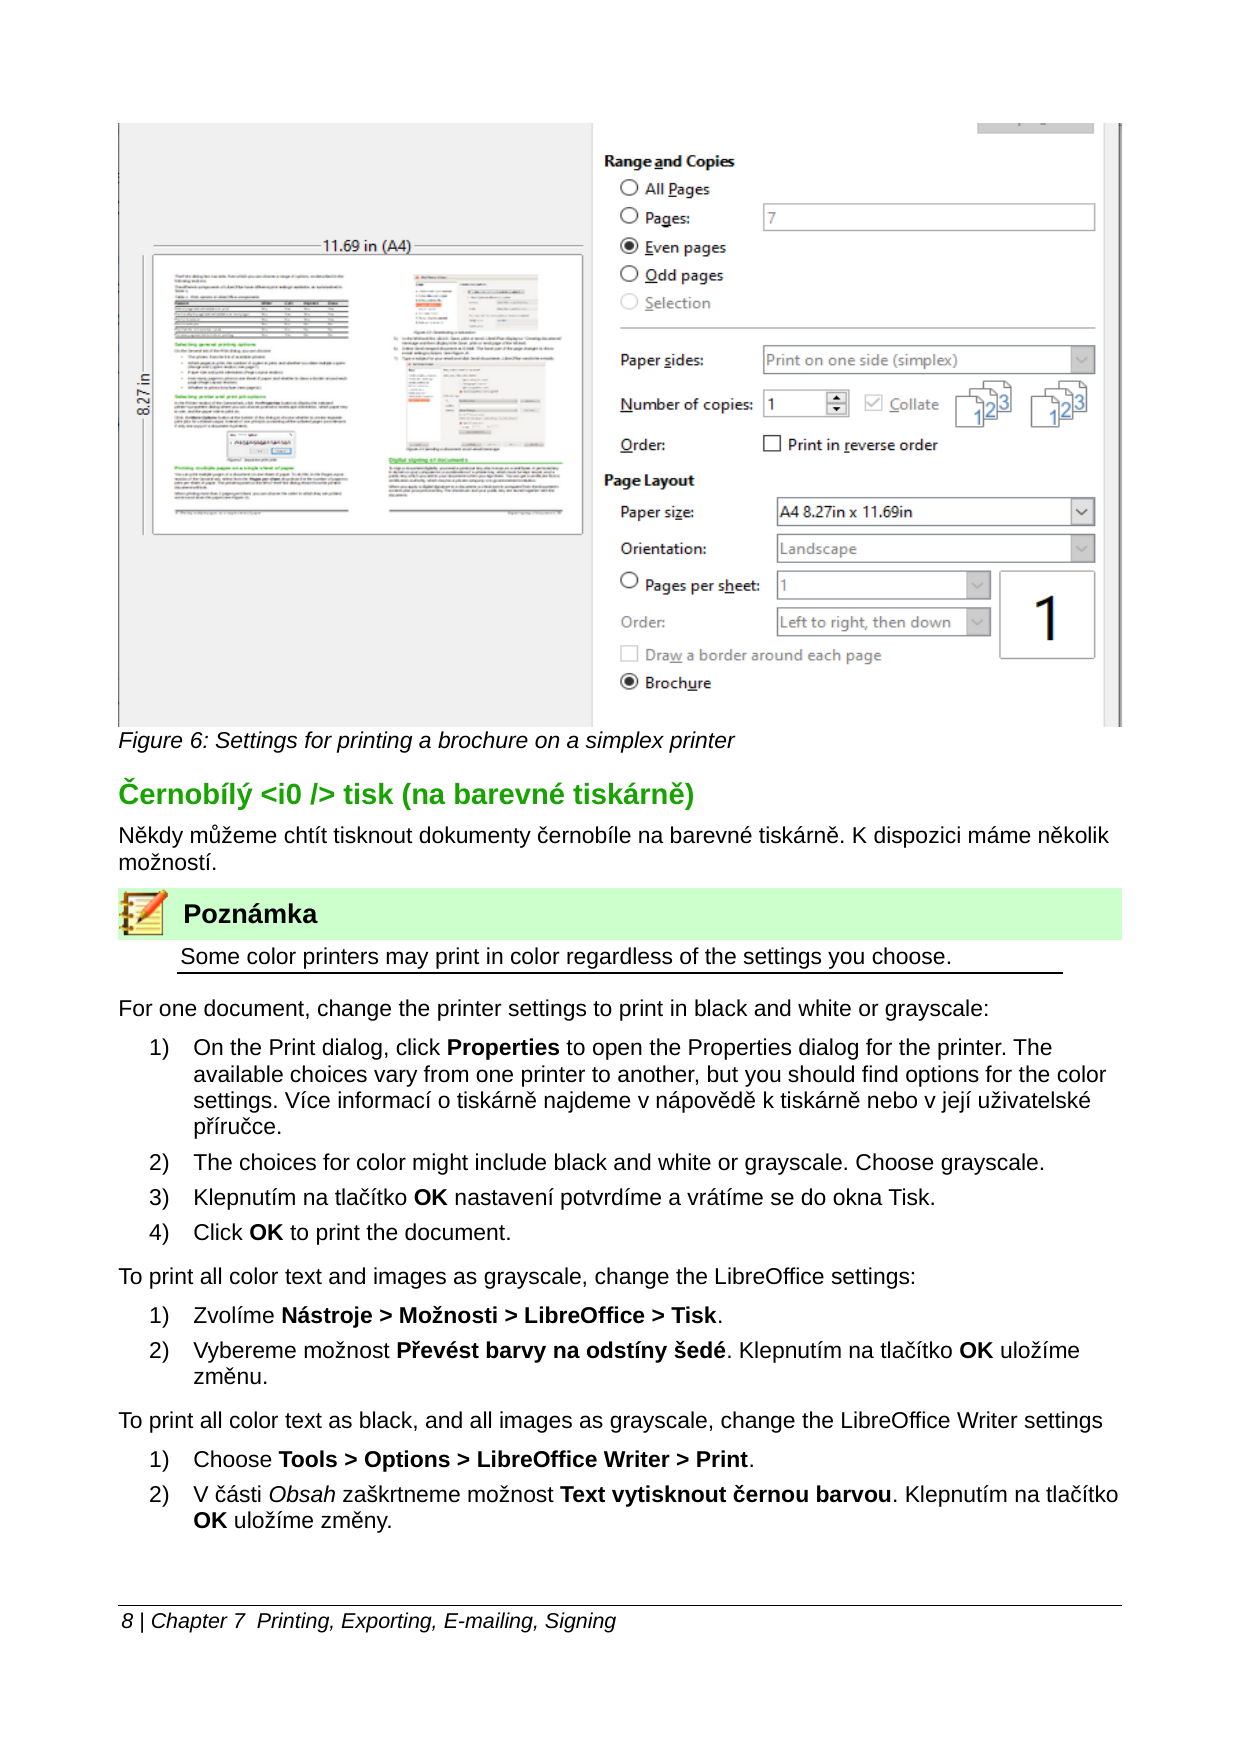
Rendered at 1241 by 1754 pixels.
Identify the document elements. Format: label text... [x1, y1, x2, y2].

list Choose Tools > Options > LibreOffice Writer > Print. [169, 1446, 1122, 1472]
list Click OK to print the document. [169, 1219, 1122, 1245]
text Figure 6: Settings for printing a brochure on a simplex printer [118, 727, 1122, 753]
list To print all color text and images as grayscale, change the LibreOffice settings: [118, 1263, 1122, 1289]
subtitle Černobílý <i0 /> tisk (na barevné tiskárně) [118, 777, 1122, 811]
list Zvolíme Nástroje > Možnosti > LibreOffice > Tisk. [169, 1302, 1122, 1328]
list The choices for color might include black and white or grayscale. Choose grayscale. [169, 1148, 1122, 1175]
list To print all color text as black, and all images as grayscale, change the LibreOffice Writer settings [118, 1407, 1122, 1434]
list Klepnutím na tlačítko OK nastavení potvrdíme a vrátíme se do okna Tisk. [169, 1184, 1122, 1210]
list On the Print dialog, click Properties to open the Properties dialog for the printer. The available choices vary from one printer to another, but you should find options for the color settings. Více informací o tiskárně najdeme v nápovědě k tiskárně nebo v její uživatelské příručce. [169, 1034, 1122, 1139]
text Někdy můžeme chtít tisknout dokumenty černobíle na barevné tiskárně. K dispozici máme několik možností. [118, 822, 1122, 875]
list Vybereme možnost Převést barvy na odstíny šedé. Klepnutím na tlačítko OK uložíme změnu. [169, 1337, 1122, 1390]
text [118, 118, 1122, 123]
picture [118, 123, 1123, 727]
text Some color printers may print in color regardless of the settings you choose. [177, 940, 1063, 972]
subtitle Poznámka [118, 888, 1122, 940]
list For one document, change the printer settings to print in black and white or grayscale: [118, 995, 1122, 1022]
list V části Obsah zaškrtneme možnost Text vytisknout černou barvou. Klepnutím na tlačítko OK uložíme změny. [169, 1481, 1122, 1533]
picture [119, 888, 170, 939]
